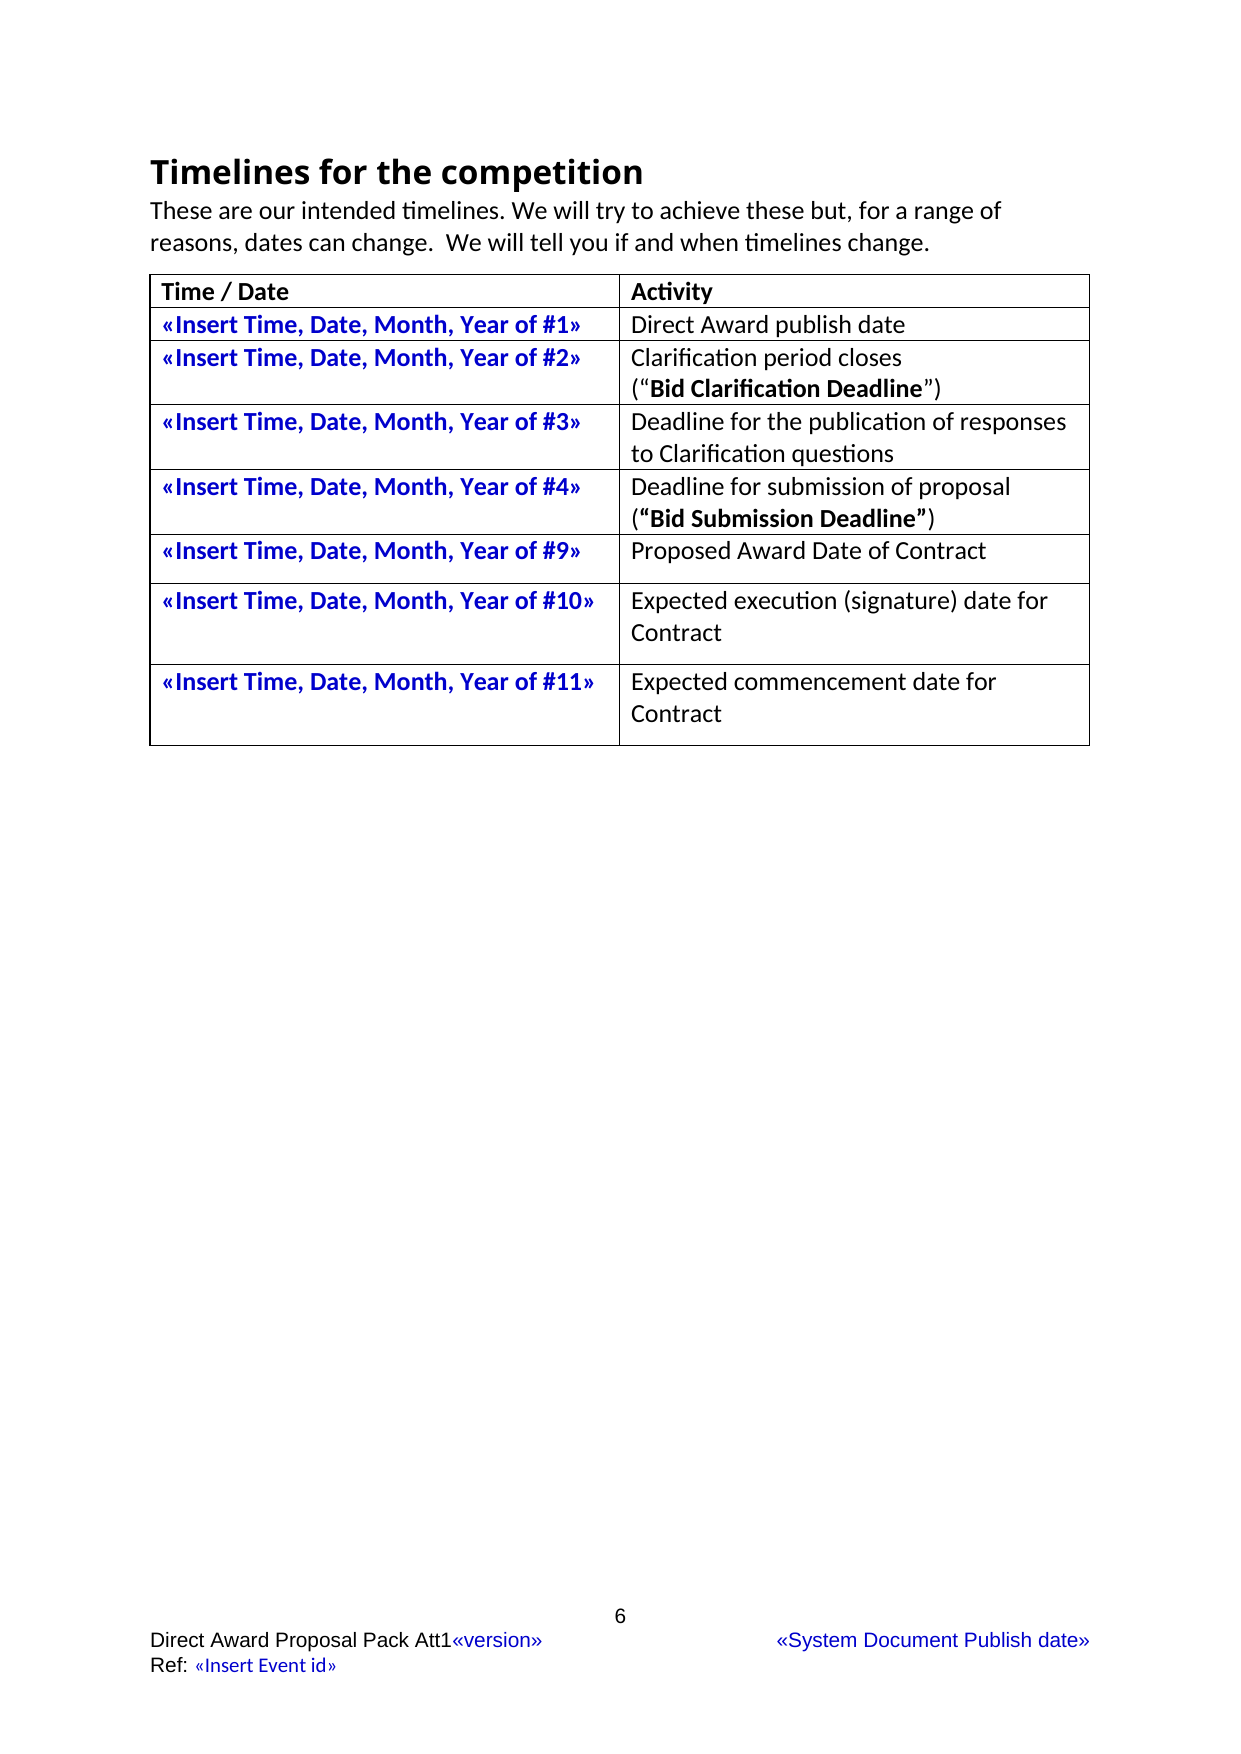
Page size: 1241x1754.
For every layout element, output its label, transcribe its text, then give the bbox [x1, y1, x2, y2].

table_cell «Insert Time, Date, Month, Year of #11» [151, 665, 619, 745]
table_header Activity [620, 275, 1089, 307]
table_cell Expected execution (signature) date for Contract [620, 584, 1089, 664]
subtitle Timelines for the competition [150, 148, 1090, 194]
table_cell Deadline for the publication of responses to Clarification questions [620, 405, 1089, 469]
text These are our intended timelines. We will try to achieve these but, for a range of reasons, dates can change. We will tell you if and when timelines change. [150, 194, 1090, 257]
table_cell Proposed Award Date of Contract [620, 535, 1089, 583]
table_header Time / Date [151, 275, 619, 307]
table_cell Expected commencement date for Contract [620, 665, 1089, 745]
table_cell «Insert Time, Date, Month, Year of #3» [151, 405, 619, 469]
table_cell «Insert Time, Date, Month, Year of #1» [151, 308, 619, 340]
table_cell Clarification period closes (“Bid Clarification Deadline”) [620, 341, 1089, 404]
table_cell «Insert Time, Date, Month, Year of #2» [151, 341, 619, 404]
table_cell «Insert Time, Date, Month, Year of #4» [151, 470, 619, 533]
table_cell Direct Award publish date [620, 308, 1089, 340]
table_cell «Insert Time, Date, Month, Year of #10» [151, 584, 619, 664]
table_cell «Insert Time, Date, Month, Year of #9» [151, 535, 619, 583]
table_cell Deadline for submission of proposal (“Bid Submission Deadline”) [620, 470, 1089, 533]
